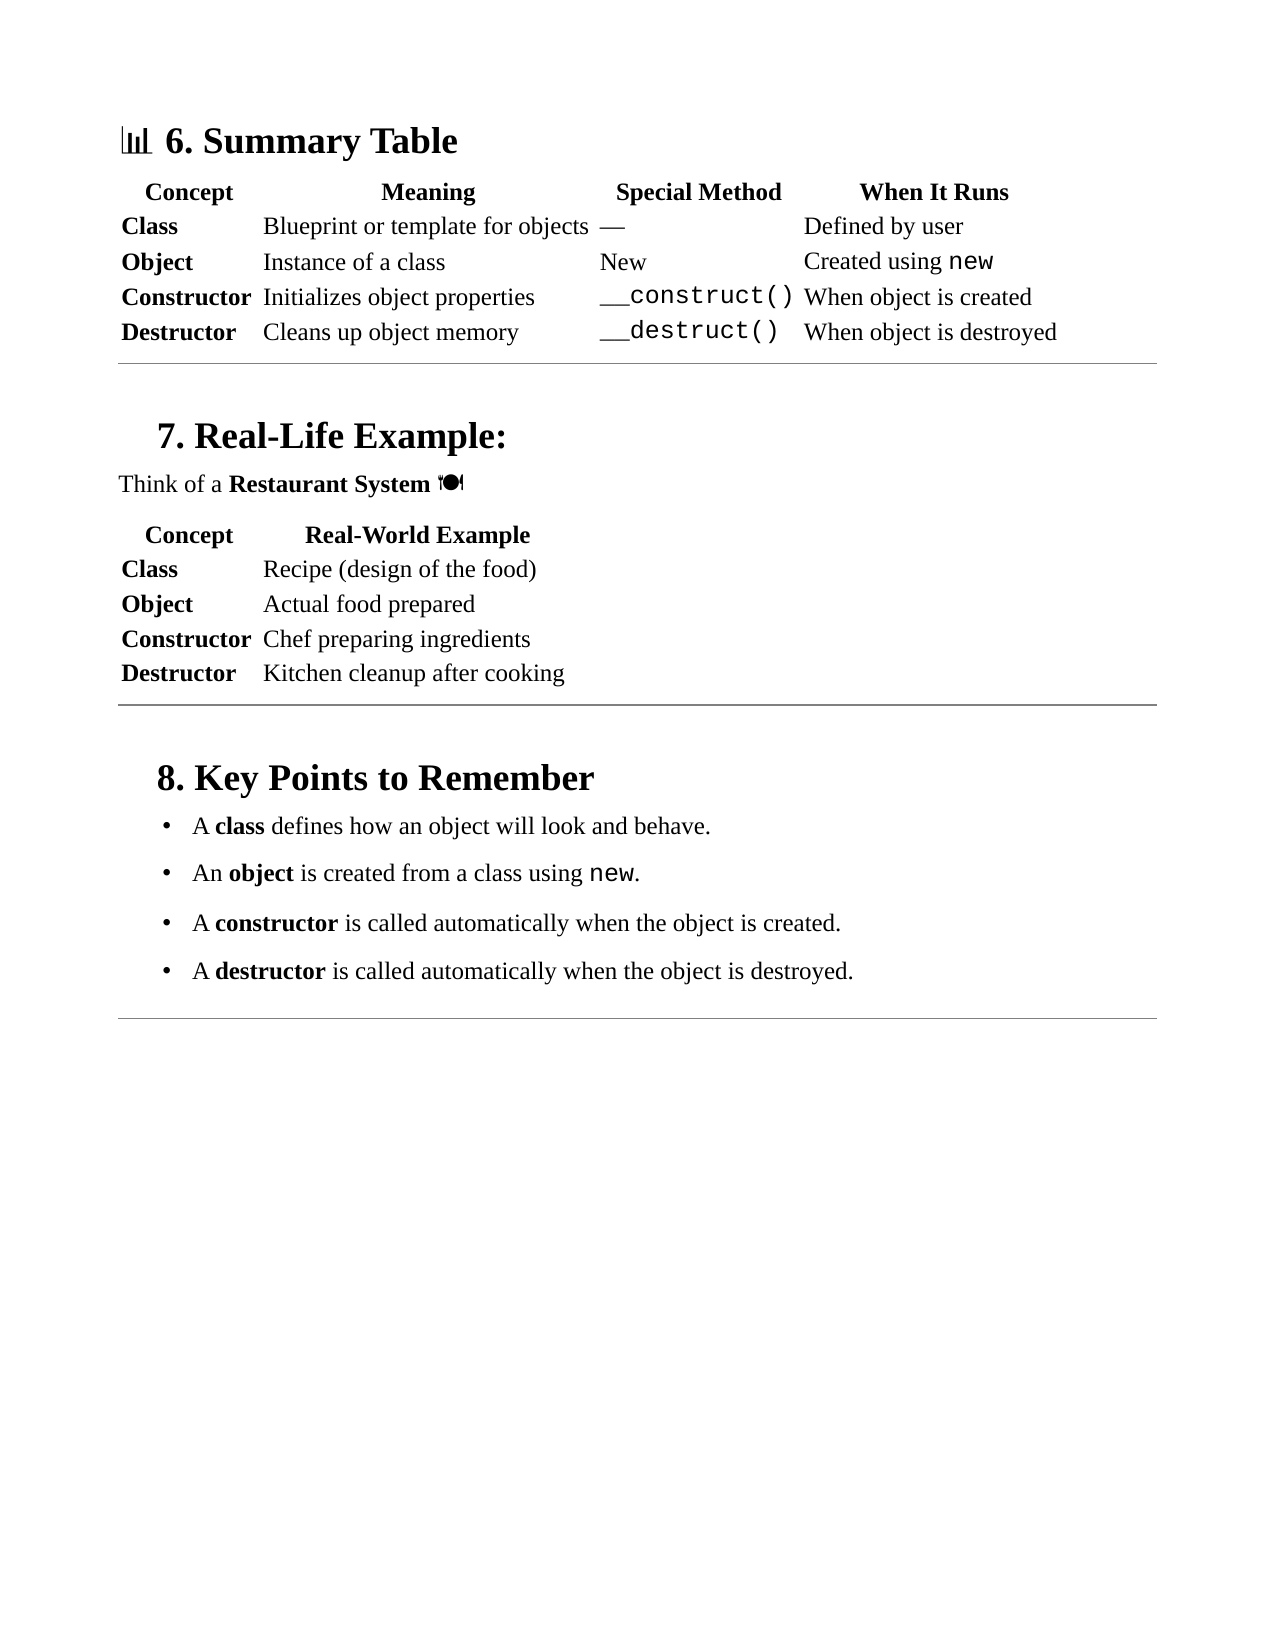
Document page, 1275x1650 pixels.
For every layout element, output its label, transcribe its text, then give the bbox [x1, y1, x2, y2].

table_header Concept [118, 517, 260, 552]
table_cell Destructor [118, 655, 260, 690]
list A destructor is called automatically when the object is destroyed. [162, 956, 1157, 985]
list A constructor is called automatically when the object is created. [162, 908, 1157, 937]
subtitle 🎯 8. Key Points to Remember [118, 755, 1157, 798]
table_cell Recipe (design of the food) [260, 552, 575, 586]
table_cell Chef preparing ingredients [260, 621, 575, 655]
text Think of a Restaurant System 🍽️ [118, 469, 1157, 498]
table_cell Destructor [118, 314, 260, 349]
table_cell Constructor [118, 621, 260, 655]
table_cell Cleans up object memory [260, 314, 597, 349]
subtitle 💡 7. Real-Life Example: [118, 414, 1157, 457]
table_cell Blueprint or template for objects [260, 208, 597, 243]
table_cell Defined by user [801, 208, 1068, 243]
table_cell — [597, 208, 801, 243]
table_header When It Runs [801, 174, 1068, 208]
table_header Real-World Example [260, 517, 575, 552]
table_cell New [597, 243, 801, 279]
list A class defines how an object will look and behave. [162, 811, 1157, 839]
table_cell Actual food prepared [260, 586, 575, 621]
table_cell __destruct() [597, 314, 801, 349]
table_cell Object [118, 586, 260, 621]
table_cell Class [118, 552, 260, 586]
table_cell When object is created [801, 280, 1068, 314]
table_cell Kitchen cleanup after cooking [260, 655, 575, 690]
table_cell Constructor [118, 280, 260, 314]
table_header Concept [118, 174, 260, 208]
table_cell __construct() [597, 280, 801, 314]
table_cell When object is destroyed [801, 314, 1068, 349]
table_header Special Method [597, 174, 801, 208]
table_cell Object [118, 243, 260, 279]
list An object is created from a class using new. [162, 858, 1157, 889]
table_cell Created using new [801, 243, 1068, 279]
subtitle 📊 6. Summary Table [118, 118, 1157, 161]
table_header Meaning [260, 174, 597, 208]
table_cell Initializes object properties [260, 280, 597, 314]
table_cell Class [118, 208, 260, 243]
table_cell Instance of a class [260, 243, 597, 279]
